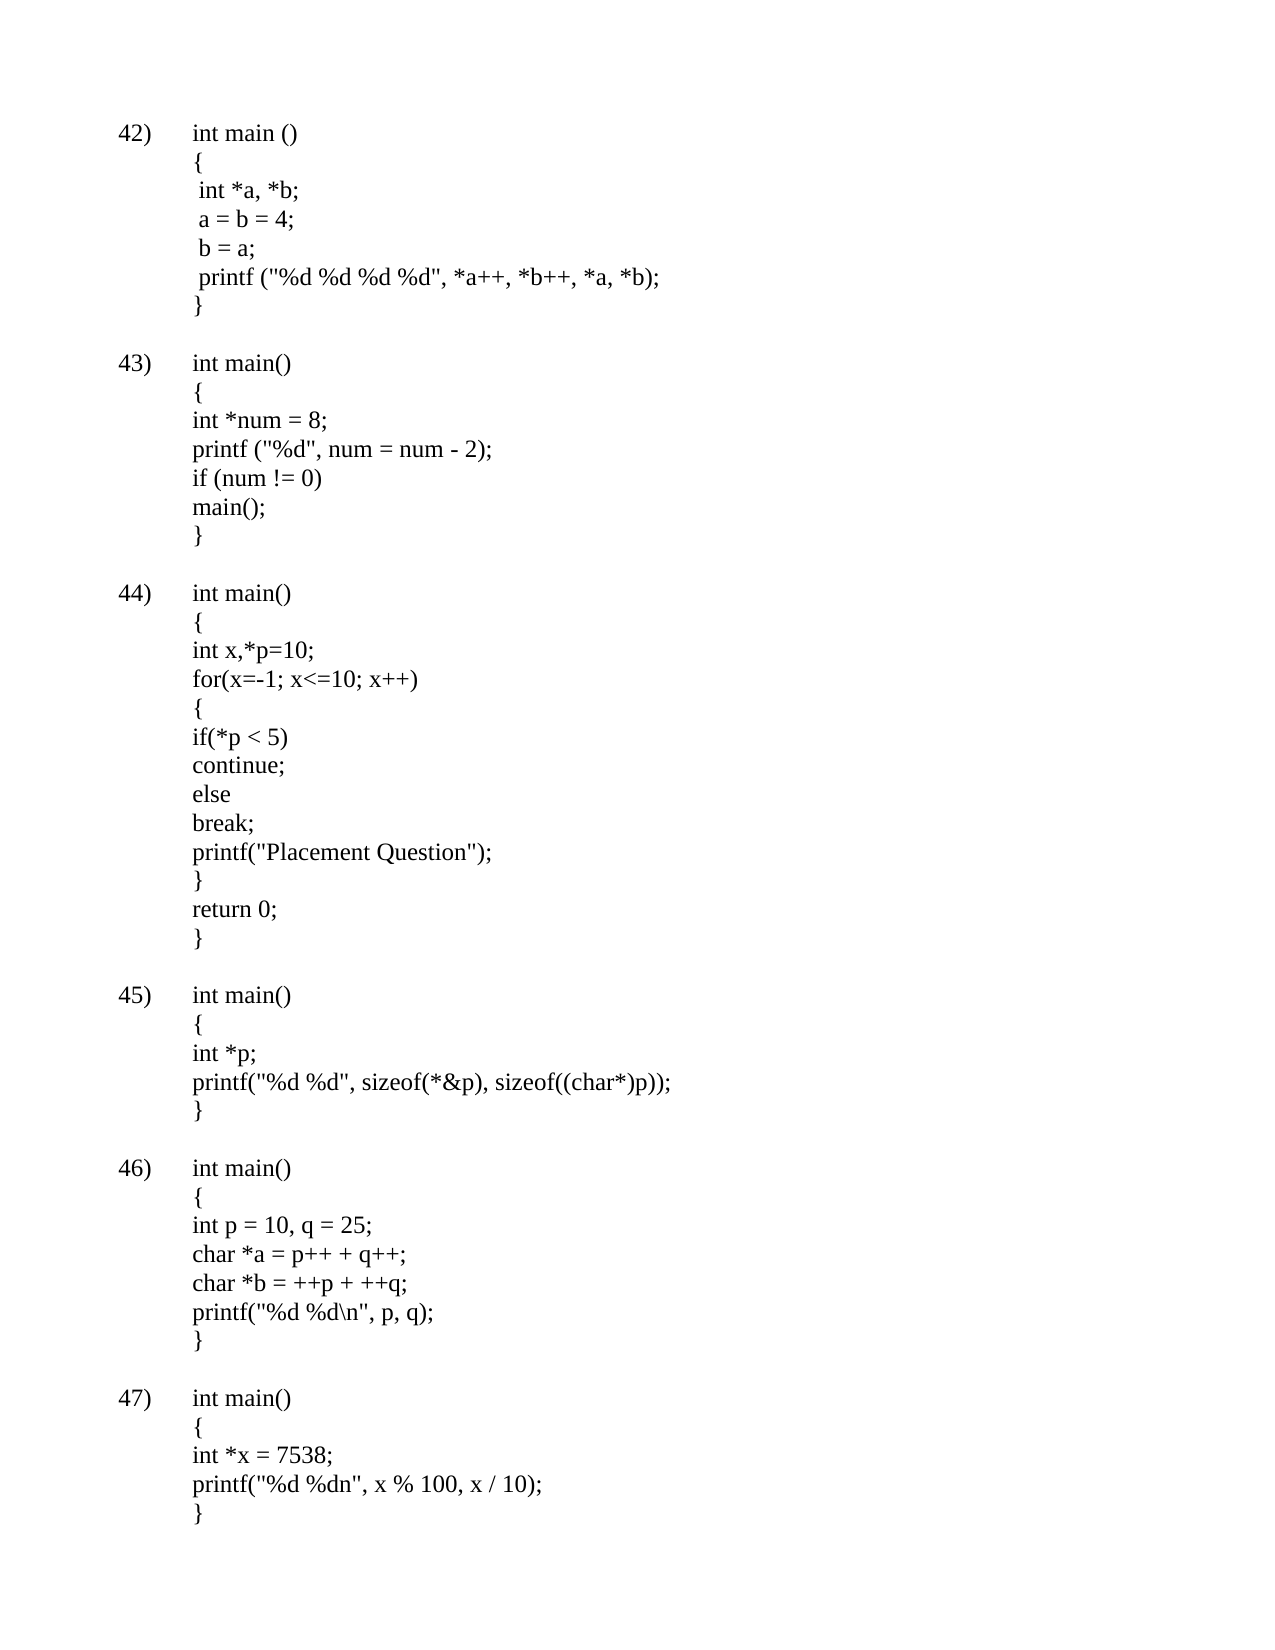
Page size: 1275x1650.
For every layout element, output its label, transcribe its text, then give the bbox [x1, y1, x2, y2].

text } [118, 866, 1157, 894]
text { [118, 607, 1157, 636]
text continue; [118, 751, 1157, 779]
text } [118, 521, 1157, 549]
text int *p; [118, 1038, 1157, 1067]
text char *a = p++ + q++; [118, 1239, 1157, 1268]
text 45) int main() [118, 981, 1157, 1009]
text 42) int main () [118, 118, 1157, 147]
text } [118, 291, 1157, 319]
text { [118, 693, 1157, 722]
text printf("Placement Question"); [118, 837, 1157, 866]
text { [118, 1009, 1157, 1038]
text printf ("%d %d %d %d", *a++, *b++, *a, *b); [118, 262, 1157, 291]
text } [118, 923, 1157, 952]
text printf("%d %dn", x % 100, x / 10); [118, 1469, 1157, 1498]
text { [118, 1412, 1157, 1441]
text b = a; [118, 233, 1157, 262]
text printf("%d %d", sizeof(*&p), sizeof((char*)p)); [118, 1067, 1157, 1096]
text int p = 10, q = 25; [118, 1211, 1157, 1239]
text 43) int main() [118, 348, 1157, 377]
text { [118, 1182, 1157, 1211]
text break; [118, 808, 1157, 837]
text int x,*p=10; [118, 636, 1157, 664]
text if (num != 0) [118, 463, 1157, 492]
text } [118, 1096, 1157, 1124]
text int *a, *b; [118, 176, 1157, 204]
text else [118, 779, 1157, 808]
text 44) int main() [118, 578, 1157, 607]
text { [118, 377, 1157, 406]
text printf("%d %d\n", p, q); [118, 1297, 1157, 1326]
text for(x=-1; x<=10; x++) [118, 664, 1157, 693]
text 46) int main() [118, 1153, 1157, 1182]
text main(); [118, 492, 1157, 521]
text 47) int main() [118, 1383, 1157, 1412]
text } [118, 1498, 1157, 1527]
text } [118, 1326, 1157, 1354]
text if(*p < 5) [118, 722, 1157, 751]
text printf ("%d", num = num - 2); [118, 434, 1157, 463]
text { [118, 147, 1157, 176]
text int *num = 8; [118, 406, 1157, 434]
text a = b = 4; [118, 204, 1157, 233]
text char *b = ++p + ++q; [118, 1268, 1157, 1297]
text return 0; [118, 894, 1157, 923]
text int *x = 7538; [118, 1441, 1157, 1469]
